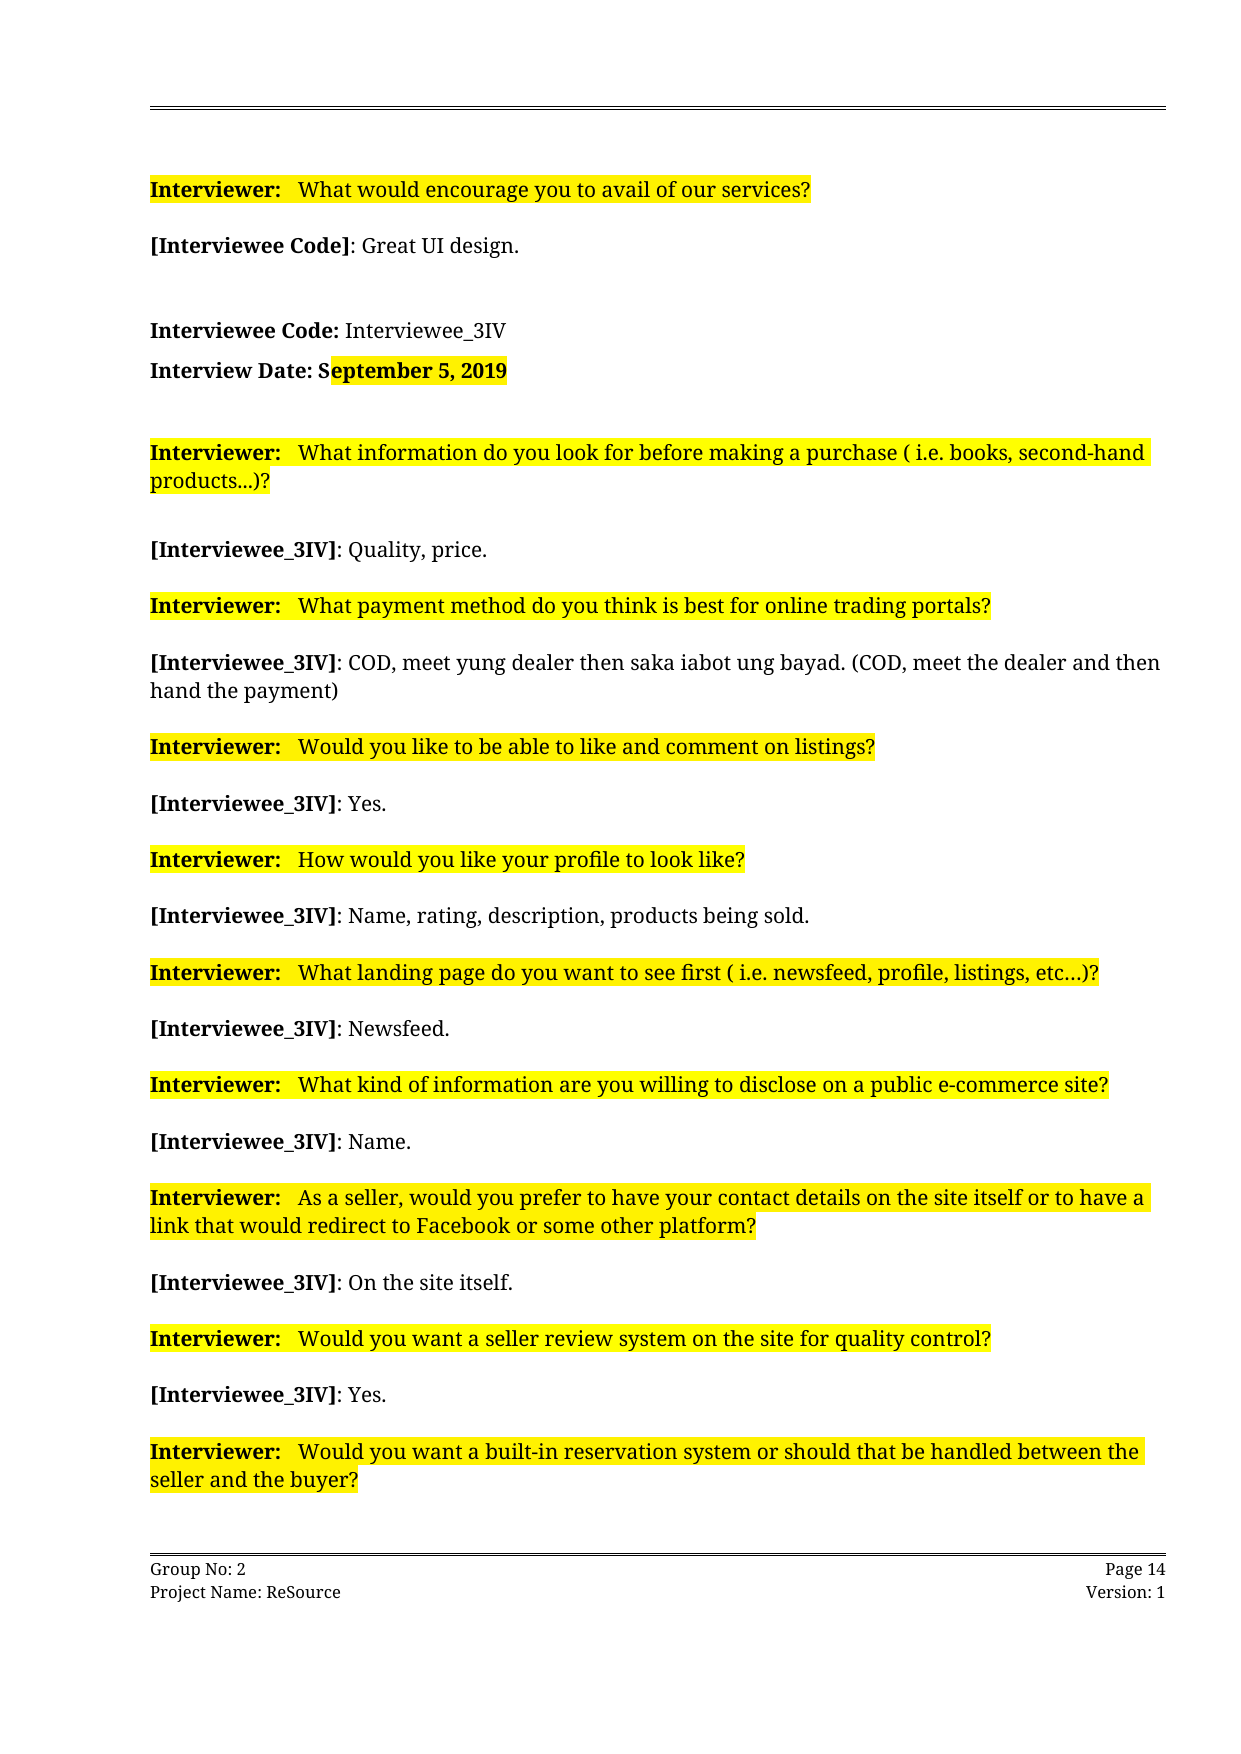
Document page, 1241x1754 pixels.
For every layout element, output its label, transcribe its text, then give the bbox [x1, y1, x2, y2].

text Interviewer: What landing page do you want to see first ( i.e. newsfeed, profile, listings, etc…)? [150, 958, 1166, 986]
text [Interviewee_3IV]: Newsfeed. [150, 1014, 1166, 1042]
text [Interviewee_3IV]: Quality, price. [150, 535, 1166, 563]
text [Interviewee Code]: Great UI design. [150, 231, 1166, 260]
text [Interviewee_3IV]: Yes. [150, 1381, 1166, 1409]
text [Interviewee_3IV]: COD, meet yung dealer then saka iabot ung bayad. (COD, meet the dealer and then hand the payment) [150, 648, 1166, 704]
text [Interviewee_3IV]: Name, rating, description, products being sold. [150, 901, 1166, 930]
text Interviewer: What payment method do you think is best for online trading portals? [150, 592, 1166, 620]
text Interviewer: What information do you look for before making a purchase ( i.e. books, second-hand products...)? [150, 438, 1166, 494]
text Interview Date: September 5, 2019 [150, 356, 1166, 385]
text Interviewer: What would encourage you to avail of our services? [150, 175, 1166, 203]
text [Interviewee_3IV]: On the site itself. [150, 1268, 1166, 1296]
text Interviewee Code: Interviewee_3IV [150, 316, 1166, 344]
text Interviewer: Would you want a seller review system on the site for quality control? [150, 1324, 1166, 1352]
text Interviewer: What kind of information are you willing to disclose on a public e-commerce site? [150, 1071, 1166, 1099]
text [Interviewee_3IV]: Yes. [150, 789, 1166, 817]
text [Interviewee_3IV]: Name. [150, 1127, 1166, 1155]
text Interviewer: Would you like to be able to like and comment on listings? [150, 732, 1166, 761]
text Interviewer: How would you like your profile to look like? [150, 845, 1166, 873]
text Interviewer: Would you want a built-in reservation system or should that be handled between the seller and the buyer? [150, 1437, 1166, 1493]
text Interviewer: As a seller, would you prefer to have your contact details on the site itself or to have a link that would redirect to Facebook or some other platform? [150, 1183, 1166, 1240]
